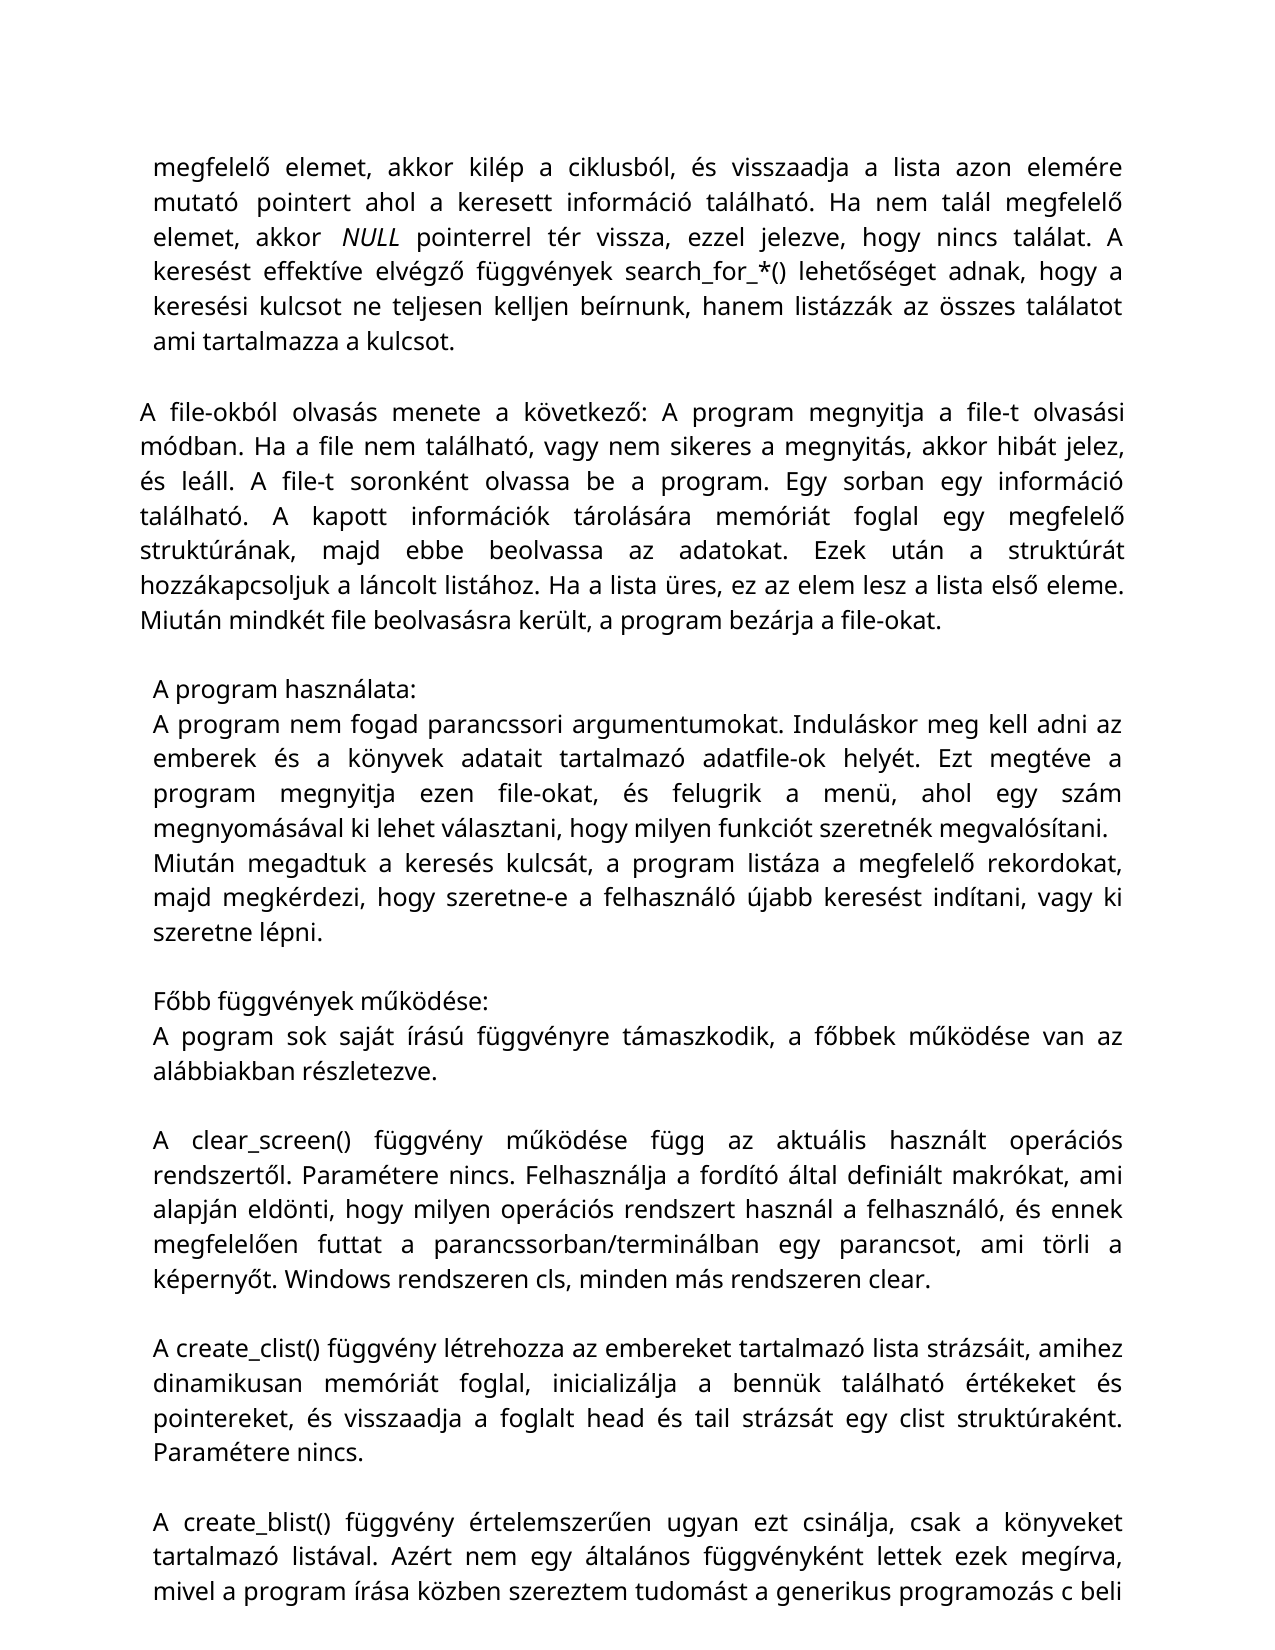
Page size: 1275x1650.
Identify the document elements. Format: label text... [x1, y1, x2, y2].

text A create_blist() függvény értelemszerűen ugyan ezt csinálja, csak a könyveket tartalmazó listával. Azért nem egy általános függvényként lettek ezek megírva, mivel a program írása közben szereztem tudomást a generikus programozás c beli [153, 1504, 1123, 1608]
text A program használata: [153, 672, 1123, 706]
text Miután megadtuk a keresés kulcsát, a program listáza a megfelelő rekordokat, majd megkérdezi, hogy szeretne-e a felhasználó újabb keresést indítani, vagy ki szeretne lépni. [153, 845, 1123, 949]
text A file-okból olvasás menete a következő: A program megnyitja a file-t olvasási módban. Ha a file nem található, vagy nem sikeres a megnyitás, akkor hibát jelez, és leáll. A file-t soronként olvassa be a program. Egy sorban egy információ található. A kapott információk tárolására memóriát foglal egy megfelelő struktúrának, majd ebbe beolvassa az adatokat. Ezek után a struktúrát hozzákapcsoljuk a láncolt listához. Ha a lista üres, ez az elem lesz a lista első eleme. Miután mindkét file beolvasásra került, a program bezárja a file-okat. [139, 394, 1125, 636]
text A create_clist() függvény létrehozza az embereket tartalmazó lista strázsáit, amihez dinamikusan memóriát foglal, inicializálja a bennük található értékeket és pointereket, és visszaadja a foglalt head és tail strázsát egy clist struktúraként. Paramétere nincs. [153, 1331, 1123, 1469]
text Főbb függvények működése: [153, 984, 1123, 1018]
text A program nem fogad parancssori argumentumokat. Induláskor meg kell adni az emberek és a könyvek adatait tartalmazó adatfile-ok helyét. Ezt megtéve a program megnyitja ezen file-okat, és felugrik a menü, ahol egy szám megnyomásával ki lehet választani, hogy milyen funkciót szeretnék megvalósítani. [153, 706, 1123, 844]
text A clear_screen() függvény működése függ az aktuális használt operációs rendszertől. Paramétere nincs. Felhasználja a fordító által definiált makrókat, ami alapján eldönti, hogy milyen operációs rendszert használ a felhasználó, és ennek megfelelően futtat a parancssorban/terminálban egy parancsot, ami törli a képernyőt. Windows rendszeren cls, minden más rendszeren clear. [153, 1123, 1123, 1296]
text A pogram sok saját írású függvényre támaszkodik, a főbbek működése van az alábbiakban részletezve. [153, 1019, 1123, 1087]
text megfelelő elemet, akkor kilép a ciklusból, és visszaadja a lista azon elemére mutató pointert ahol a keresett információ található. Ha nem talál megfelelő elemet, akkor NULL pointerrel tér vissza, ezzel jelezve, hogy nincs találat. A keresést effektíve elvégző függvények search_for_*() lehetőséget adnak, hogy a keresési kulcsot ne teljesen kelljen beírnunk, hanem listázzák az összes találatot ami tartalmazza a kulcsot. [153, 150, 1123, 357]
